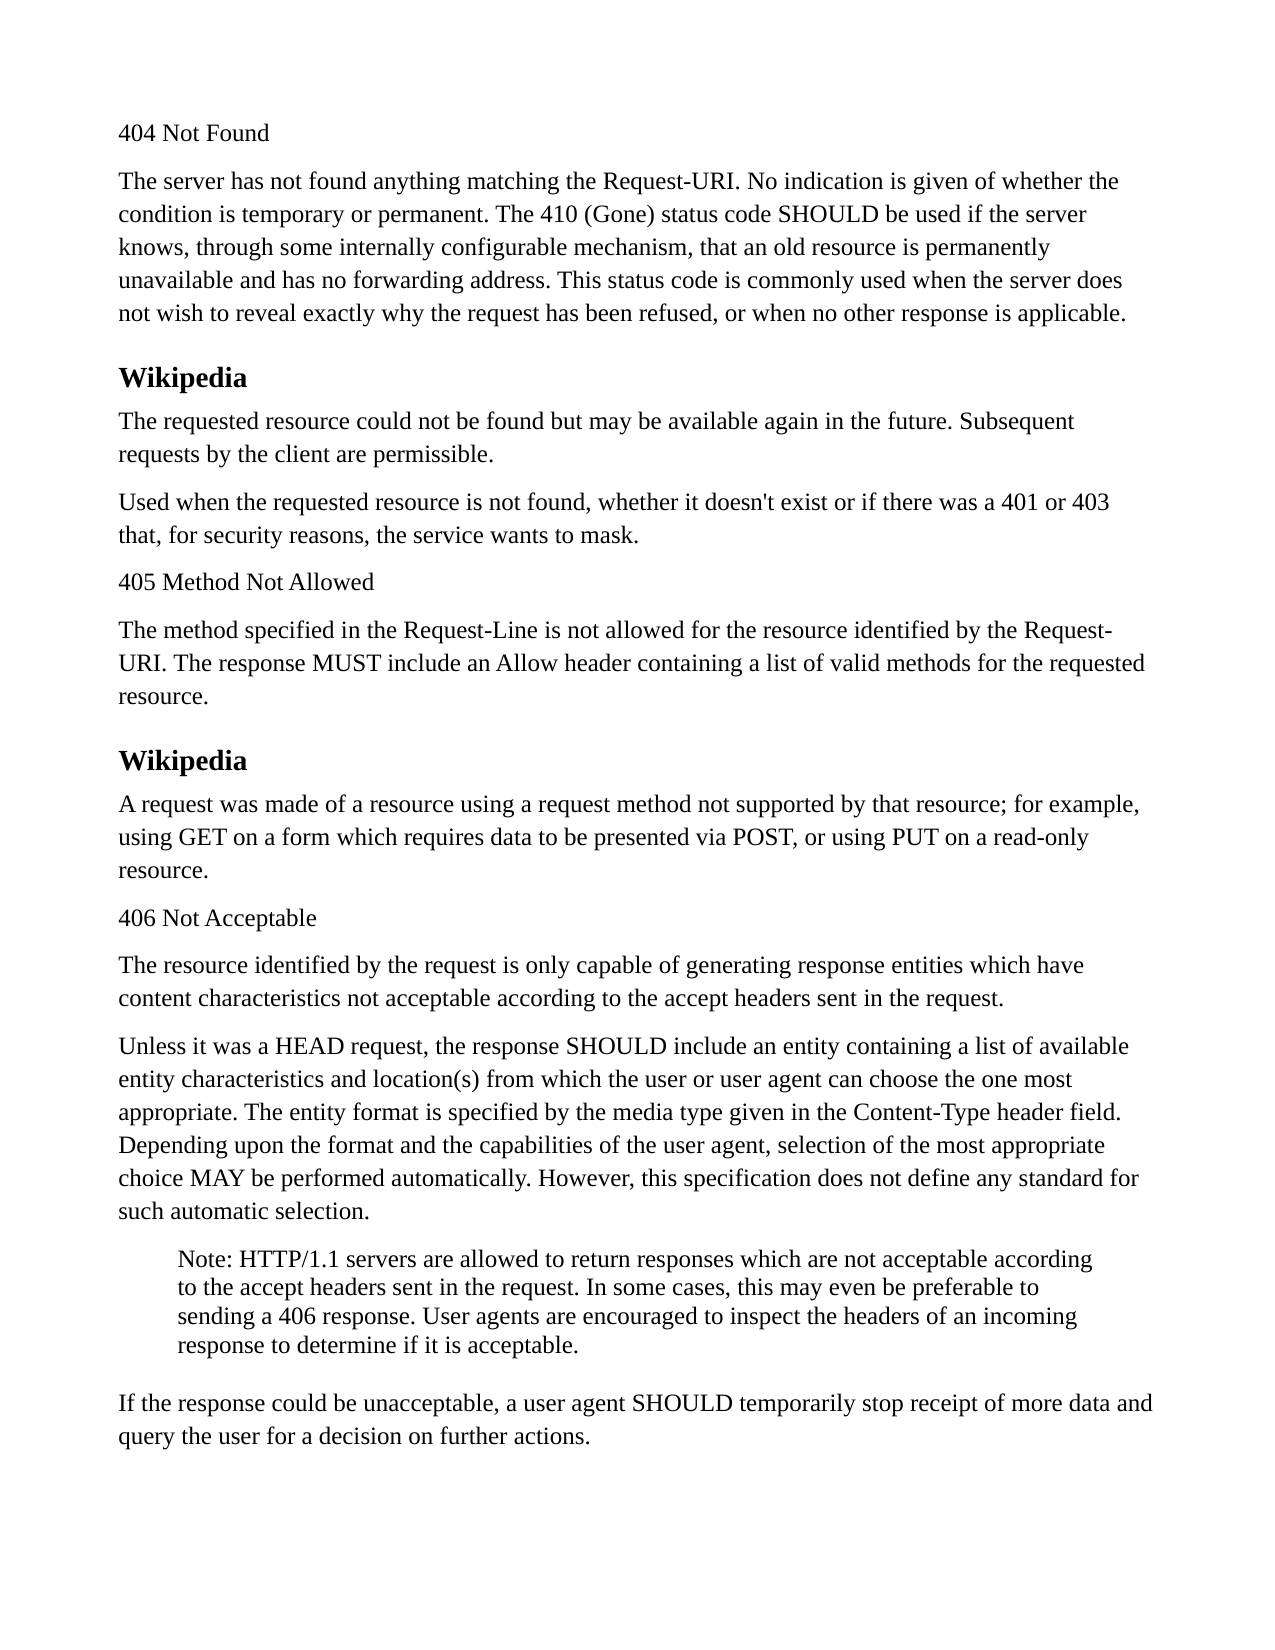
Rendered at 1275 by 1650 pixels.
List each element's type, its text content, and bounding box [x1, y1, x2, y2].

text Used when the requested resource is not found, whether it doesn't exist or if there was a 401 or 403 that, for security reasons, the service wants to mask. [118, 487, 1157, 548]
text 405 Method Not Allowed [118, 567, 1157, 596]
text Note: HTTP/1.1 servers are allowed to return responses which are not acceptable according to the accept headers sent in the request. In some cases, this may even be preferable to sending a 406 response. User agents are encouraged to inspect the headers of an incoming response to determine if it is acceptable. [177, 1244, 1098, 1359]
text A request was made of a resource using a request method not supported by that resource; for example, using GET on a form which requires data to be presented via POST, or using PUT on a read-only resource. [118, 789, 1157, 884]
text The requested resource could not be found but may be available again in the future. Subsequent requests by the client are permissible. [118, 406, 1157, 468]
text 404 Not Found [118, 118, 1157, 147]
subtitle Wikipedia [118, 743, 1157, 777]
text Unless it was a HEAD request, the response SHOULD include an entity containing a list of available entity characteristics and location(s) from which the user or user agent can choose the one most appropriate. The entity format is specified by the media type given in the Content-Type header field. Depending upon the format and the capabilities of the user agent, selection of the most appropriate choice MAY be performed automatically. However, this specification does not define any standard for such automatic selection. [118, 1031, 1157, 1225]
text If the response could be unacceptable, a user agent SHOULD temporarily stop receipt of more data and query the user for a decision on further actions. [118, 1388, 1157, 1450]
text The resource identified by the request is only capable of generating response entities which have content characteristics not acceptable according to the accept headers sent in the request. [118, 950, 1157, 1012]
text 406 Not Acceptable [118, 903, 1157, 932]
subtitle Wikipedia [118, 360, 1157, 393]
text The method specified in the Request-Line is not allowed for the resource identified by the Request-URI. The response MUST include an Allow header containing a list of valid methods for the requested resource. [118, 615, 1157, 710]
text The server has not found anything matching the Request-URI. No indication is given of whether the condition is temporary or permanent. The 410 (Gone) status code SHOULD be used if the server knows, through some internally configurable mechanism, that an old resource is permanently unavailable and has no forwarding address. This status code is commonly used when the server does not wish to reveal exactly why the request has been refused, or when no other response is applicable. [118, 166, 1157, 327]
